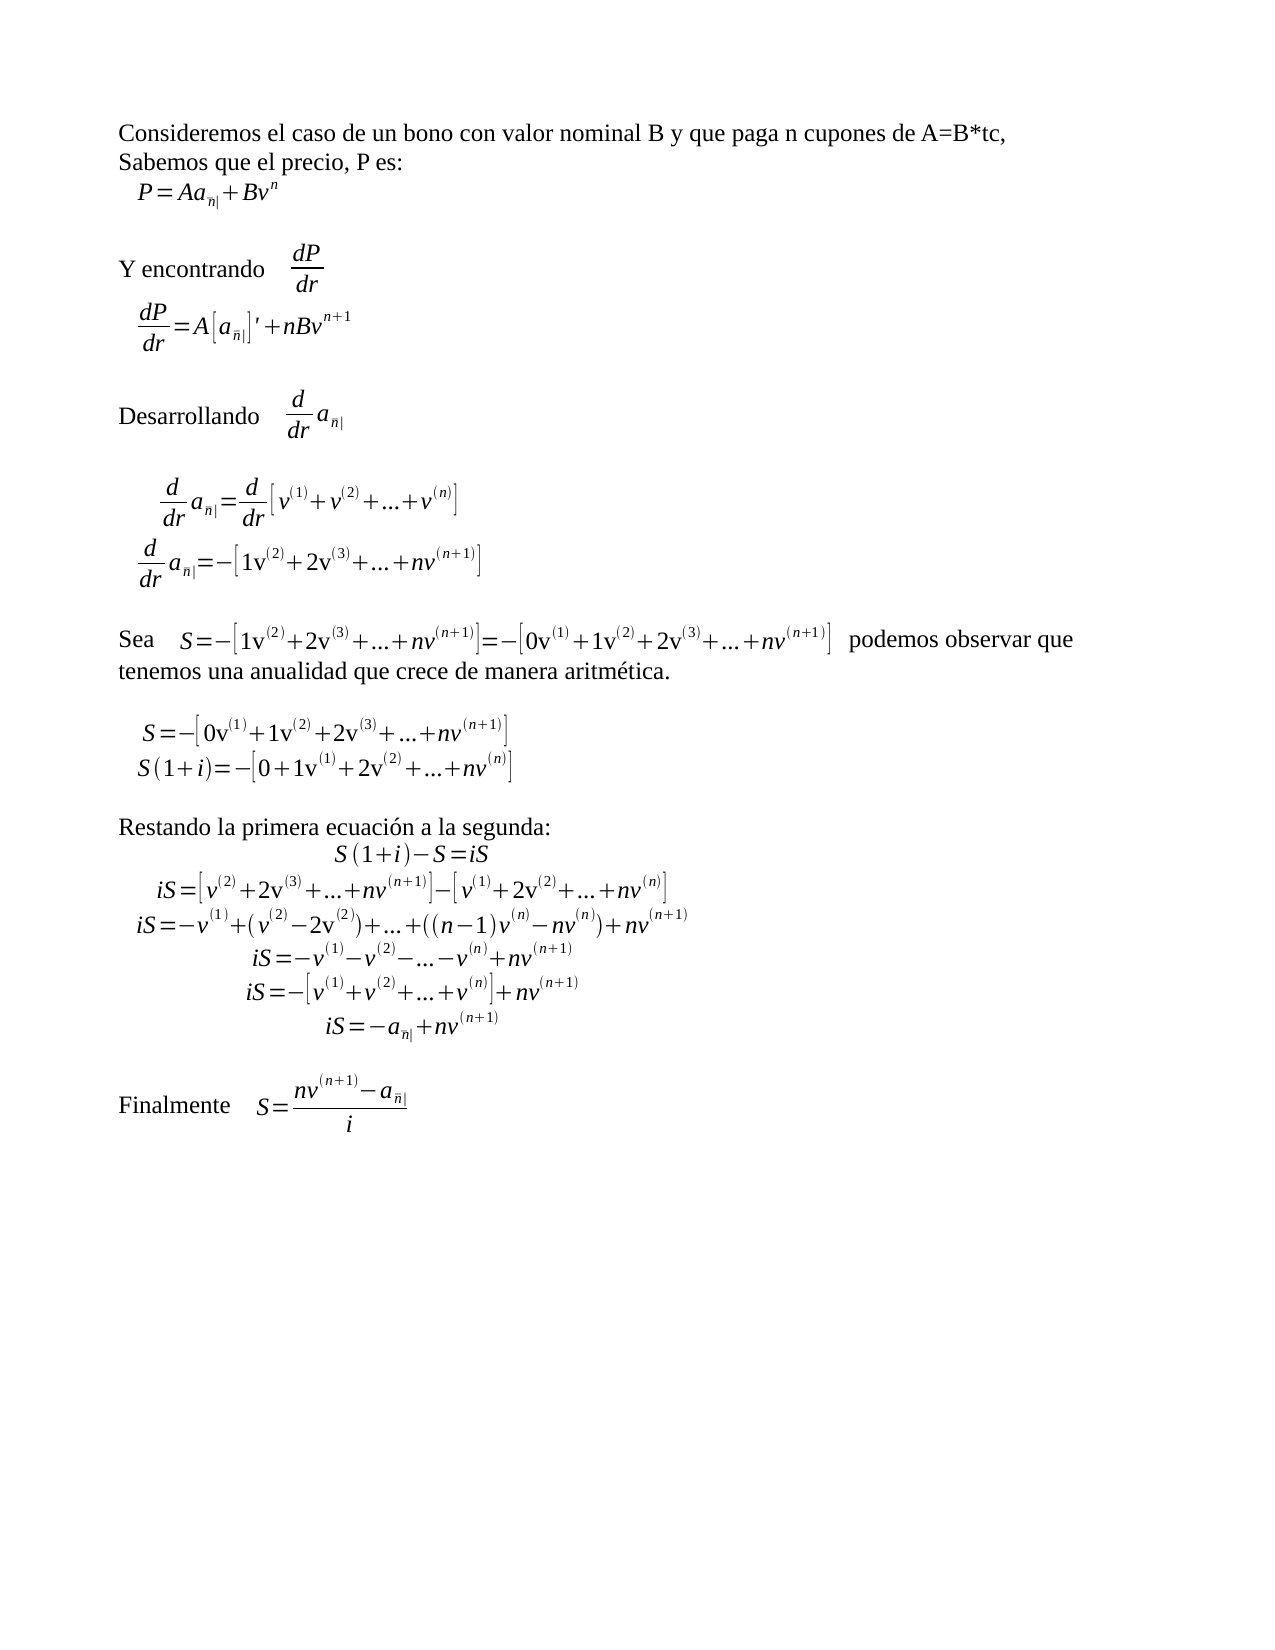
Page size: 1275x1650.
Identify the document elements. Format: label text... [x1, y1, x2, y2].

text Desarrollando [118, 386, 1157, 445]
text Y encontrando [118, 239, 1157, 298]
text Restando la primera ecuación a la segunda: [118, 812, 1157, 841]
text Sea podemos observar que tenemos una anualidad que crece de manera aritmética. [118, 622, 1157, 685]
text Finalmente [118, 1072, 1157, 1138]
text Consideremos el caso de un bono con valor nominal B y que paga n cupones de A=B*tc, [118, 118, 1157, 147]
text Sabemos que el precio, P es: [118, 147, 1157, 176]
